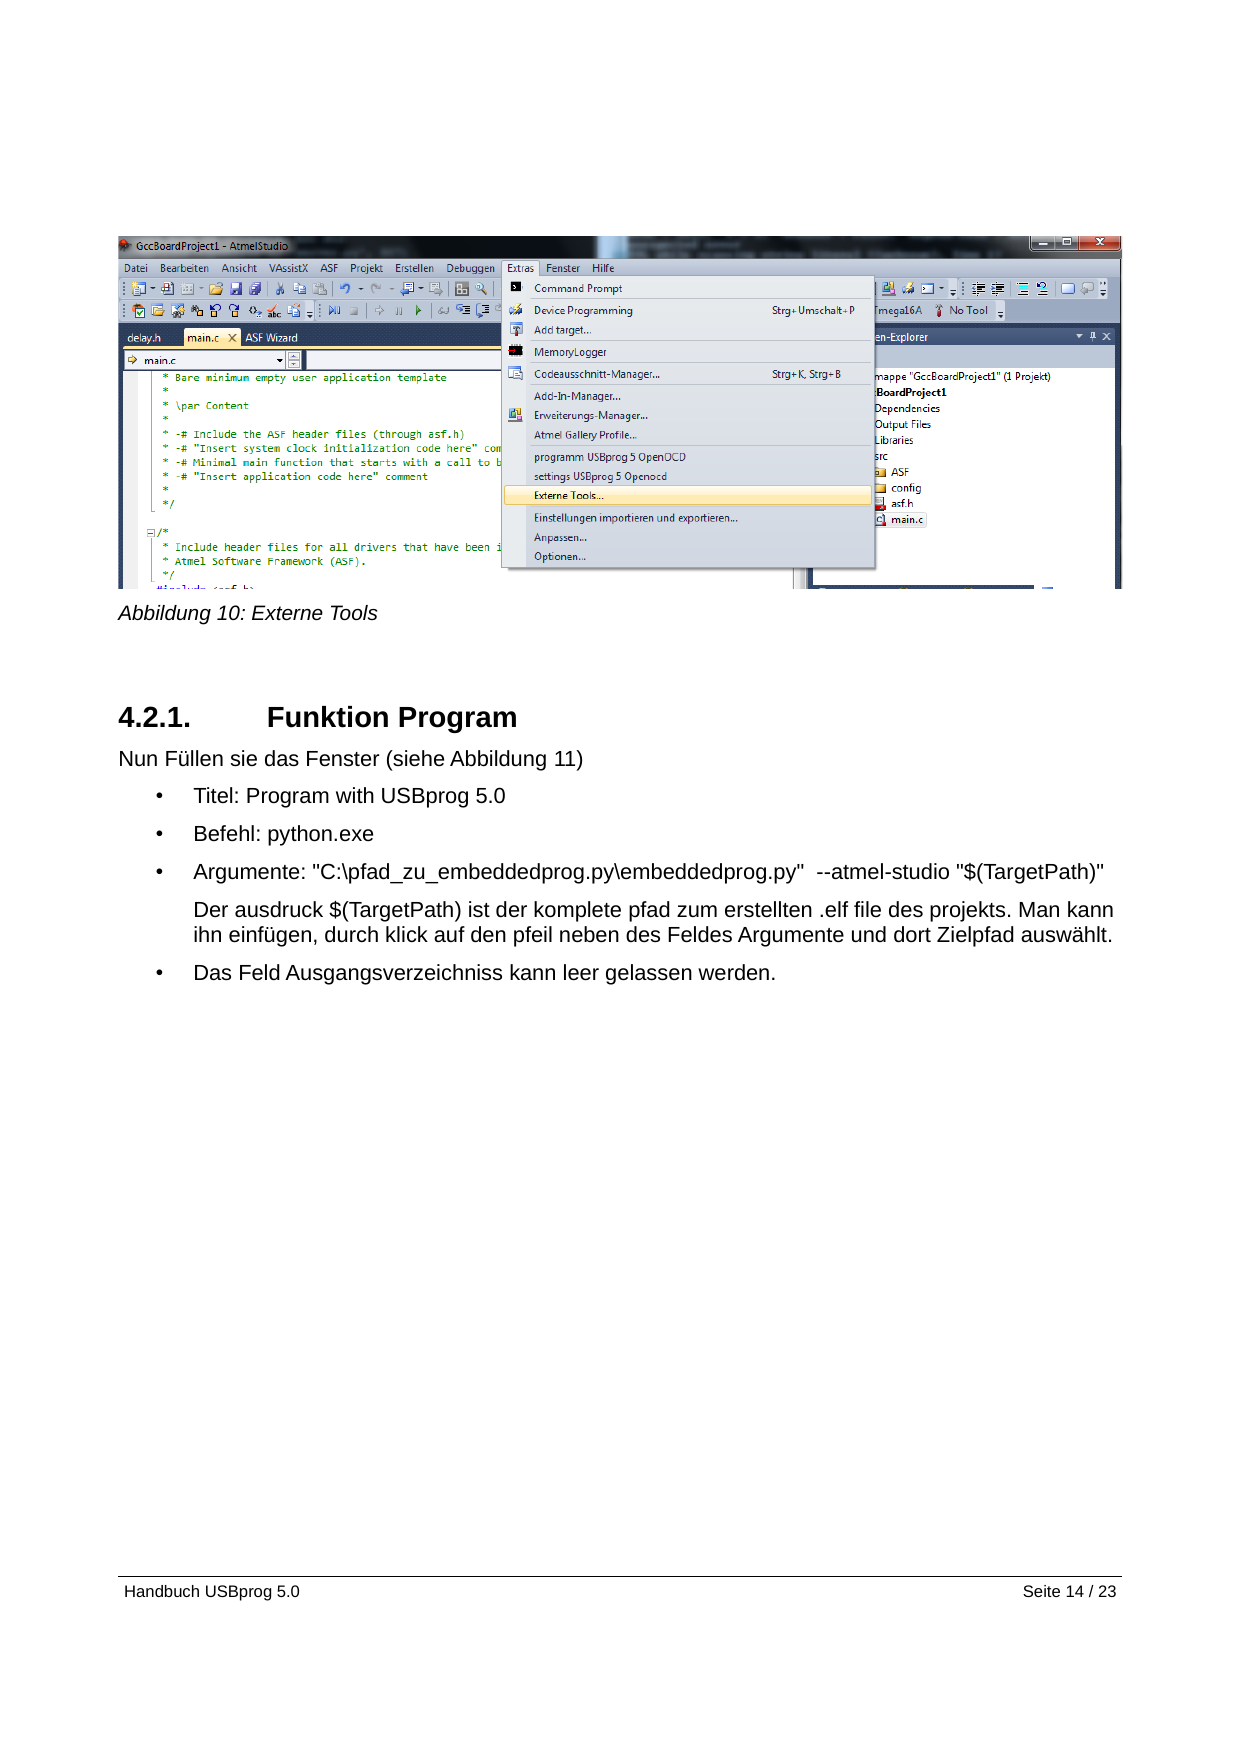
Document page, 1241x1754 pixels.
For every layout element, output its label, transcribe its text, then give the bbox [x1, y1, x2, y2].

text Nun Füllen sie das Fenster (siehe Abbildung 11) [118, 746, 1122, 771]
list Titel: Program with USBprog 5.0 [156, 783, 1122, 809]
list Befehl: python.exe [156, 821, 1122, 846]
text Abbildung 10: Externe Tools [118, 589, 1122, 624]
picture [118, 236, 1123, 589]
subtitle Funktion Program [118, 700, 1122, 733]
list Der ausdruck $(TargetPath) ist der komplete pfad zum erstellten .elf file des projekts. Man kann ihn einfügen, durch klick auf den pfeil neben des Feldes Argumente und dort Zielpfad auswählt. [156, 897, 1122, 947]
list Argumente: "C:\pfad_zu_embeddedprog.py\embeddedprog.py" --atmel-studio "$(TargetPath)" [156, 859, 1122, 884]
list Das Feld Ausgangsverzeichniss kann leer gelassen werden. [156, 959, 1122, 985]
